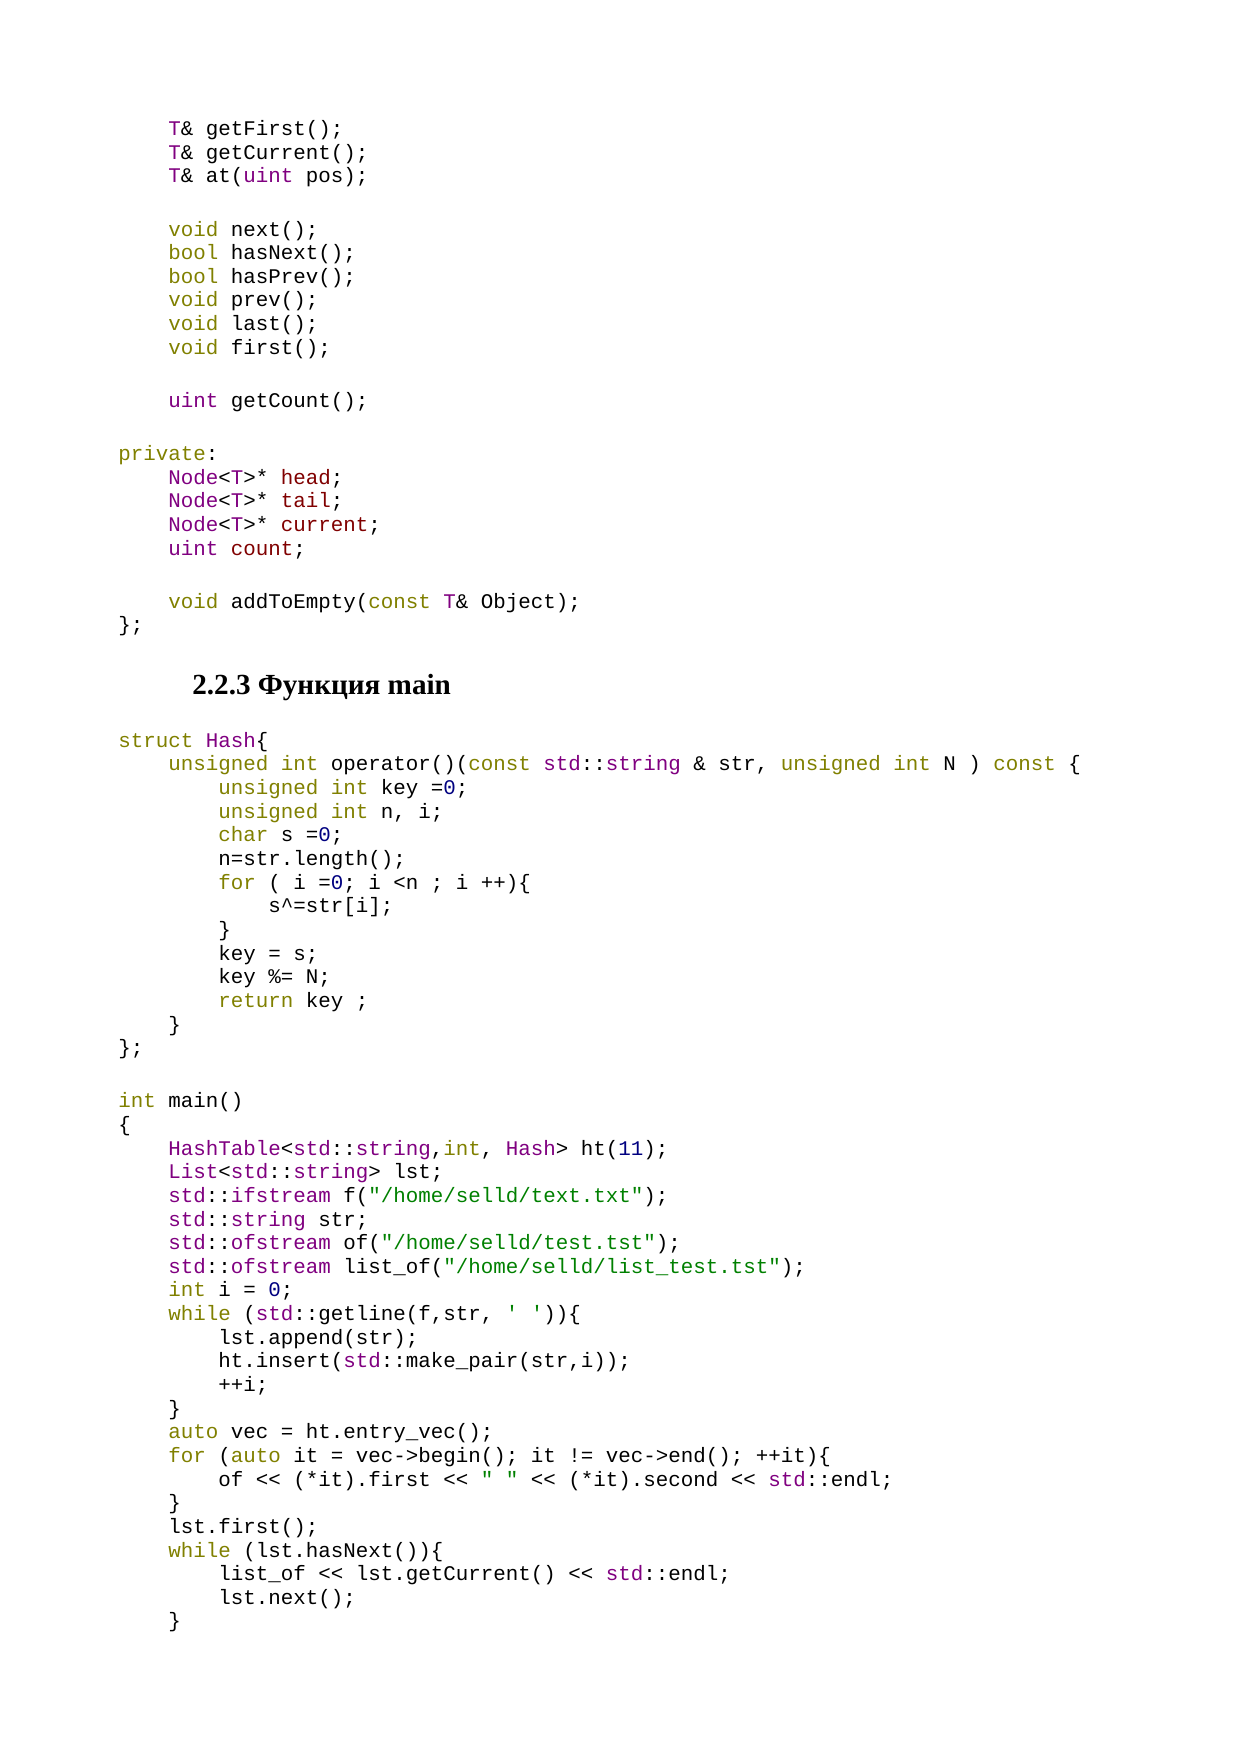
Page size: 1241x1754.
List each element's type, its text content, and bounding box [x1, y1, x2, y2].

text int i = 0; [118, 1279, 1122, 1303]
text T& getCurrent(); [118, 142, 1122, 165]
text int main() [118, 1090, 1122, 1114]
text bool hasPrev(); [118, 266, 1122, 289]
text uint getCount(); [118, 390, 1122, 413]
text lst.next(); [118, 1587, 1122, 1611]
text unsigned int n, i; [118, 801, 1122, 824]
text char s =0; [118, 824, 1122, 848]
text } [118, 1611, 1122, 1634]
text return key ; [118, 990, 1122, 1013]
text HashTable<std::string,int, Hash> ht(11); [118, 1138, 1122, 1161]
text ++i; [118, 1374, 1122, 1398]
text while (std::getline(f,str, ' ')){ [118, 1303, 1122, 1327]
text key %= N; [118, 966, 1122, 990]
text void last(); [118, 313, 1122, 337]
text std::ifstream f("/home/selld/text.txt"); [118, 1185, 1122, 1208]
text } [118, 1492, 1122, 1516]
text Node<T>* tail; [118, 490, 1122, 514]
text } [118, 1013, 1122, 1037]
text unsigned int operator()(const std::string & str, unsigned int N ) const { [118, 753, 1122, 777]
text uint count; [118, 538, 1122, 561]
text struct Hash{ [118, 730, 1122, 753]
text } [118, 1398, 1122, 1421]
text unsigned int key =0; [118, 777, 1122, 801]
text }; [118, 1037, 1122, 1061]
text s^=str[i]; [118, 895, 1122, 919]
text T& at(uint pos); [118, 165, 1122, 189]
text T& getFirst(); [118, 118, 1122, 142]
text key = s; [118, 943, 1122, 966]
text std::ofstream list_of("/home/selld/list_test.tst"); [118, 1256, 1122, 1279]
text lst.append(str); [118, 1327, 1122, 1350]
text bool hasNext(); [118, 242, 1122, 266]
text for ( i =0; i <n ; i ++){ [118, 872, 1122, 895]
text n=str.length(); [118, 848, 1122, 872]
text 2.2.3 Функция main [118, 667, 1122, 701]
text list_of << lst.getCurrent() << std::endl; [118, 1563, 1122, 1587]
text while (lst.hasNext()){ [118, 1539, 1122, 1563]
text Node<T>* head; [118, 467, 1122, 490]
text void next(); [118, 218, 1122, 242]
text }; [118, 614, 1122, 638]
text } [118, 919, 1122, 943]
text std::ofstream of("/home/selld/test.tst"); [118, 1232, 1122, 1256]
text auto vec = ht.entry_vec(); [118, 1421, 1122, 1445]
text for (auto it = vec->begin(); it != vec->end(); ++it){ [118, 1445, 1122, 1469]
text lst.first(); [118, 1516, 1122, 1539]
text std::string str; [118, 1208, 1122, 1232]
text ht.insert(std::make_pair(str,i)); [118, 1350, 1122, 1374]
text Node<T>* current; [118, 514, 1122, 538]
text { [118, 1114, 1122, 1138]
text void prev(); [118, 289, 1122, 313]
text void first(); [118, 337, 1122, 360]
text private: [118, 443, 1122, 467]
text void addToEmpty(const T& Object); [118, 591, 1122, 614]
text List<std::string> lst; [118, 1161, 1122, 1185]
text of << (*it).first << " " << (*it).second << std::endl; [118, 1469, 1122, 1492]
